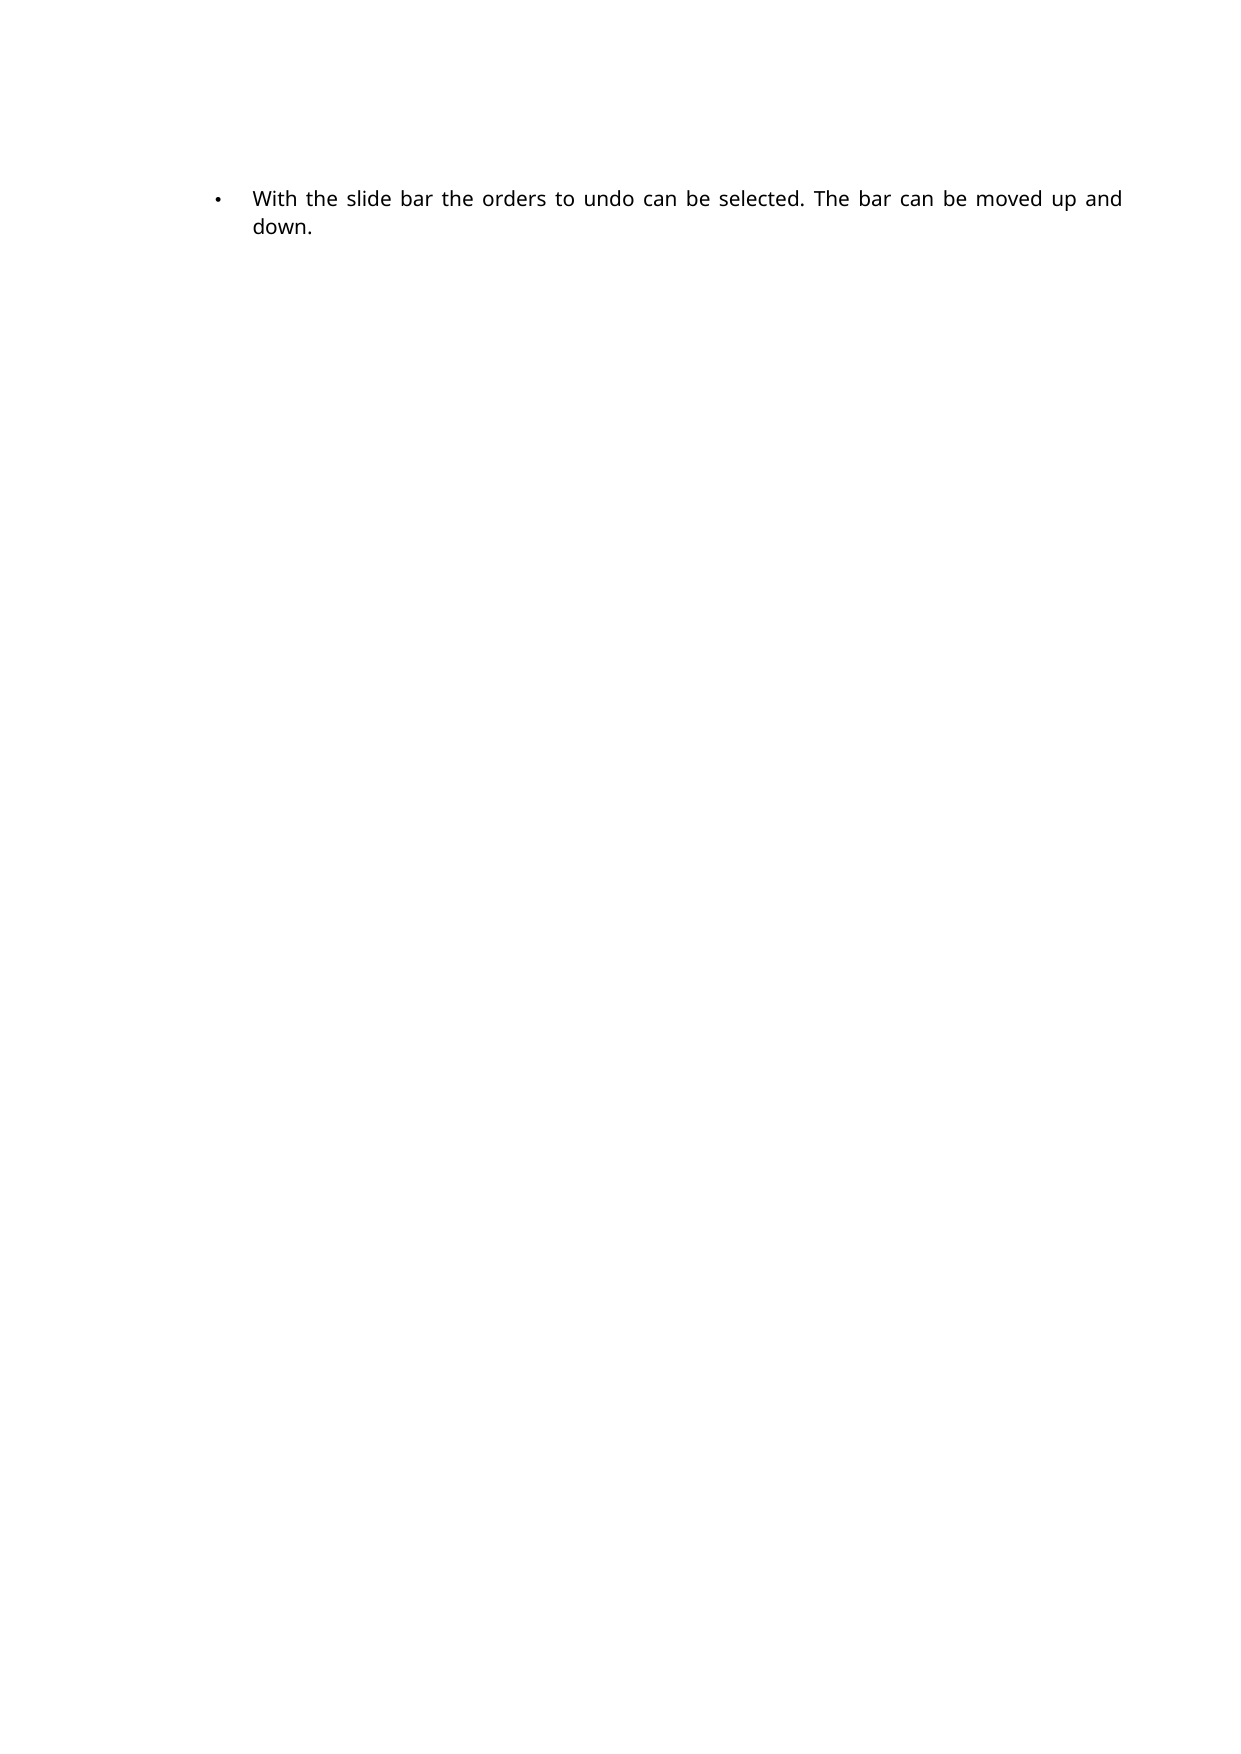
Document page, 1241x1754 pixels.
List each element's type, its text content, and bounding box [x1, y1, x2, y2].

list With the slide bar the orders to undo can be selected. The bar can be moved up and down. [215, 184, 1125, 241]
